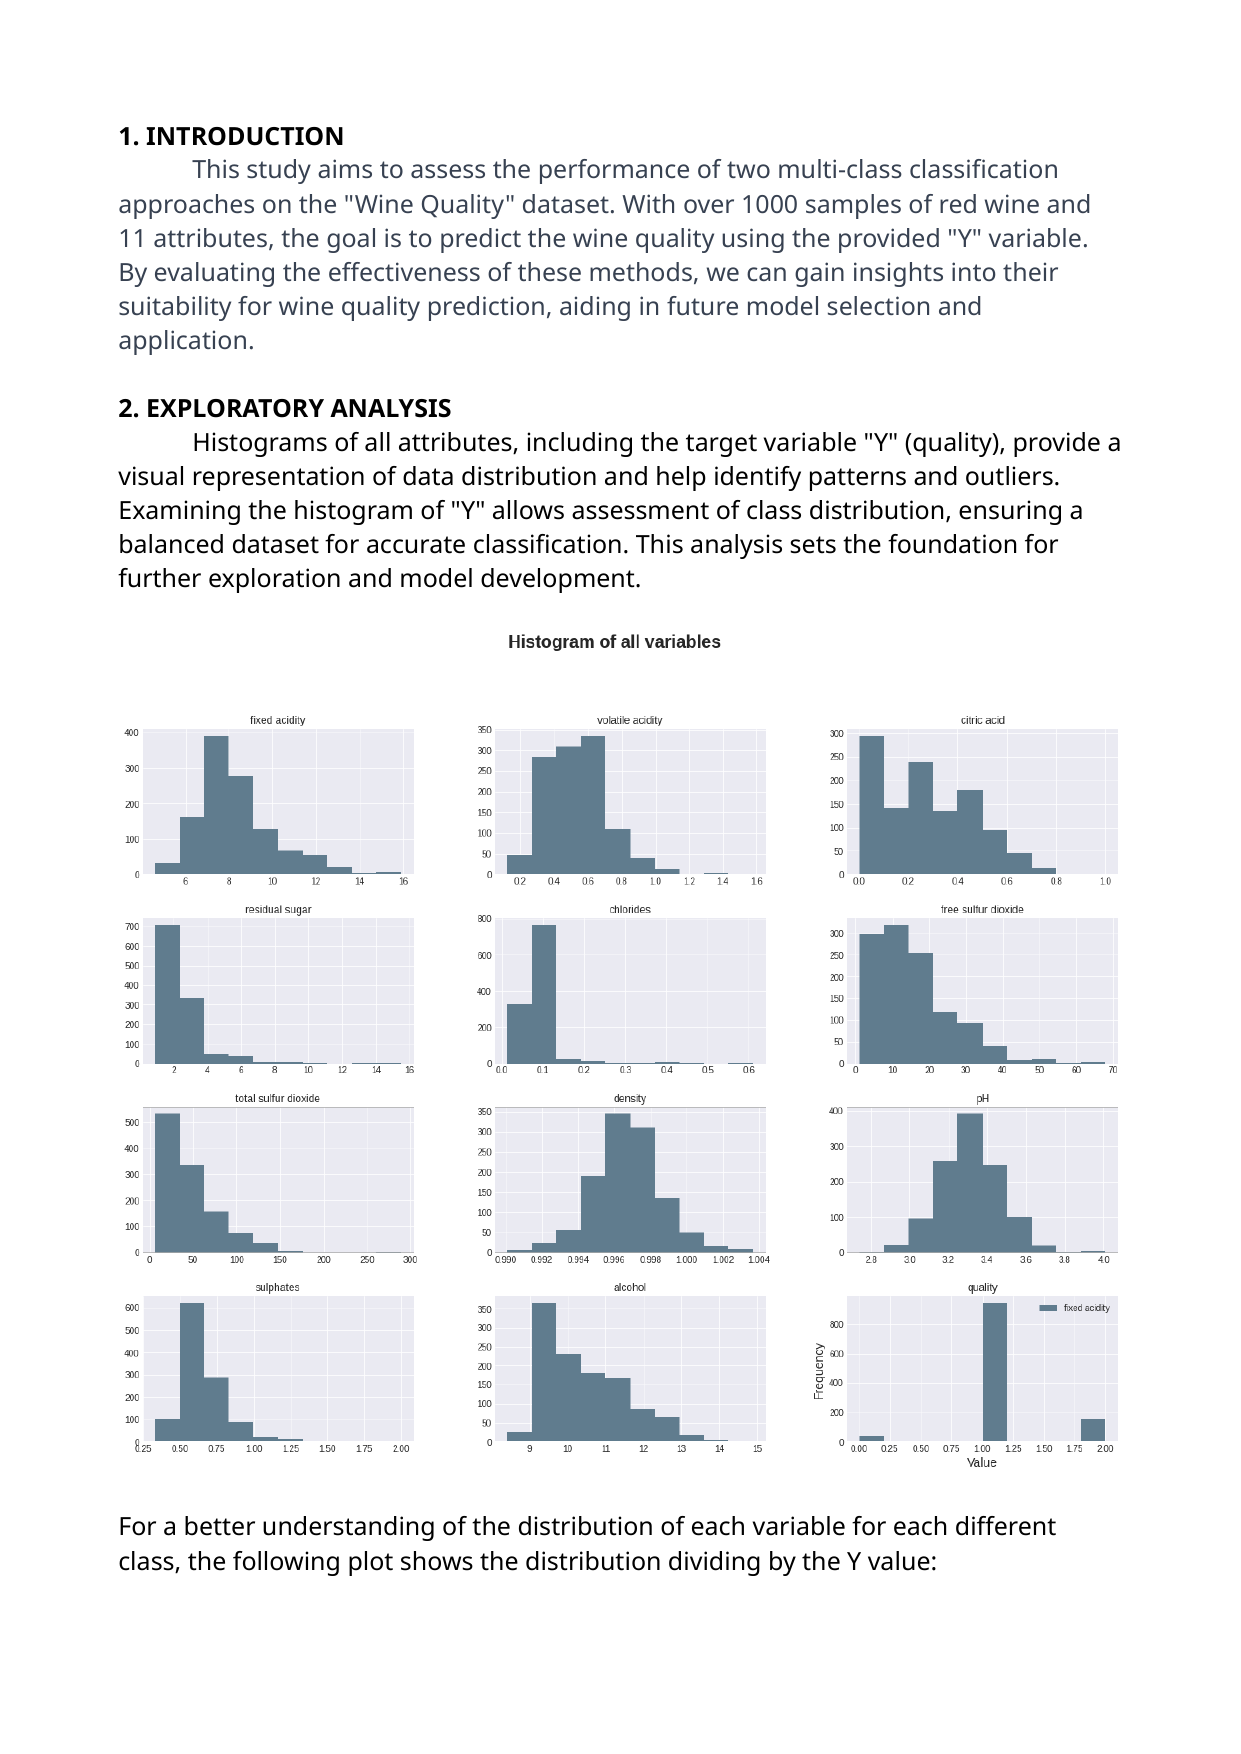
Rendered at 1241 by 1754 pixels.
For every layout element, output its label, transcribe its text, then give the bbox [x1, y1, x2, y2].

picture [118, 629, 1123, 1475]
text This study aims to assess the performance of two multi-class classification approaches on the "Wine Quality" dataset. With over 1000 samples of red wine and 11 attributes, the goal is to predict the wine quality using the provided "Y" variable. By evaluating the effectiveness of these methods, we can gain insights into their suitability for wine quality prediction, aiding in future model selection and application. [118, 152, 1122, 357]
text For a better understanding of the distribution of each variable for each different class, the following plot shows the distribution dividing by the Y value: [118, 1509, 1122, 1577]
text 2. EXPLORATORY ANALYSIS [118, 391, 1122, 425]
text 1. INTRODUCTION [118, 118, 1122, 152]
text Histograms of all attributes, including the target variable "Y" (quality), provide a visual representation of data distribution and help identify patterns and outliers. Examining the histogram of "Y" allows assessment of class distribution, ensuring a balanced dataset for accurate classification. This analysis sets the foundation for further exploration and model development. [118, 425, 1122, 595]
